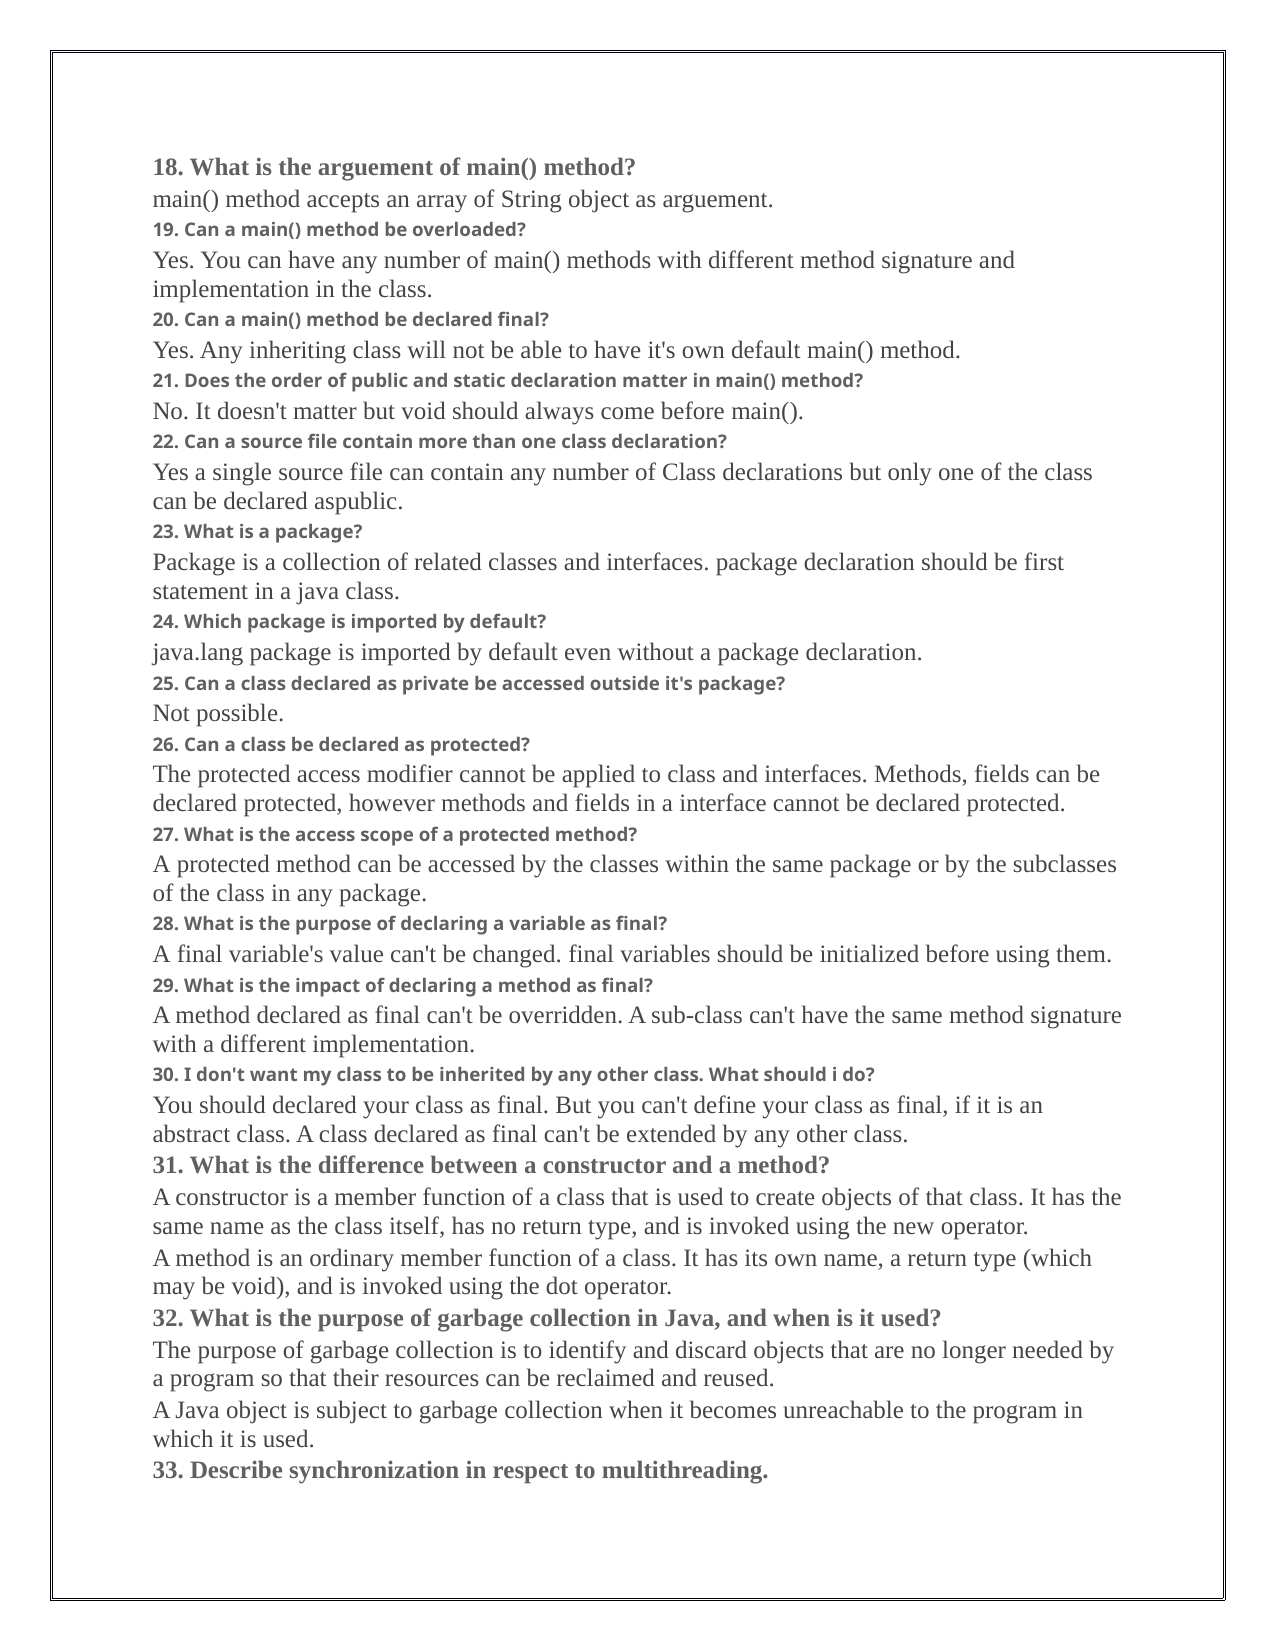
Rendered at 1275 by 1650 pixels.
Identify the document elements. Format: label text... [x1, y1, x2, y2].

text Yes. You can have any number of main() methods with different method signature and implementation in the class. [152, 245, 1123, 303]
text The purpose of garbage collection is to identify and discard objects that are no longer needed by a program so that their resources can be reclaimed and reused. [152, 1335, 1123, 1392]
text Yes a single source file can contain any number of Class declarations but only one of the class can be declared aspublic. [152, 457, 1123, 515]
text Package is a collection of related classes and interfaces. package declaration should be first statement in a java class. [152, 547, 1123, 605]
text Not possible. [152, 698, 1123, 727]
text 24. Which package is imported by default? [152, 608, 1123, 634]
text No. It doesn't matter but void should always come before main(). [152, 396, 1123, 425]
text 19. Can a main() method be overloaded? [152, 216, 1123, 242]
text 32. What is the purpose of garbage collection in Java, and when is it used? [152, 1303, 1123, 1332]
text A method declared as final can't be overridden. A sub-class can't have the same method signature with a different implementation. [152, 1000, 1123, 1058]
text A final variable's value can't be changed. final variables should be initialized before using them. [152, 939, 1123, 968]
text 30. I don't want my class to be inherited by any other class. What should i do? [152, 1061, 1123, 1087]
text 20. Can a main() method be declared final? [152, 306, 1123, 332]
text 27. What is the access scope of a protected method? [152, 820, 1123, 846]
text main() method accepts an array of String object as arguement. [152, 184, 1123, 213]
text The protected access modifier cannot be applied to class and interfaces. Methods, fields can be declared protected, however methods and fields in a interface cannot be declared protected. [152, 759, 1123, 817]
text Yes. Any inheriting class will not be able to have it's own default main() method. [152, 335, 1123, 364]
text 18. What is the arguement of main() method? [152, 152, 1123, 181]
text 23. What is a package? [152, 518, 1123, 544]
text 31. What is the difference between a constructor and a method? [152, 1151, 1123, 1179]
text A method is an ordinary member function of a class. It has its own name, a return type (which may be void), and is invoked using the dot operator. [152, 1243, 1123, 1300]
text 26. Can a class be declared as protected? [152, 730, 1123, 756]
text 25. Can a class declared as private be accessed outside it's package? [152, 669, 1123, 695]
text A Java object is subject to garbage collection when it becomes unreachable to the program in which it is used. [152, 1395, 1123, 1453]
text You should declared your class as final. But you can't define your class as final, if it is an abstract class. A class declared as final can't be extended by any other class. [152, 1090, 1123, 1148]
text 29. What is the impact of declaring a method as final? [152, 971, 1123, 997]
text 28. What is the purpose of declaring a variable as final? [152, 910, 1123, 936]
text java.lang package is imported by default even without a package declaration. [152, 637, 1123, 666]
text A protected method can be accessed by the classes within the same package or by the subclasses of the class in any package. [152, 849, 1123, 907]
text 22. Can a source file contain more than one class declaration? [152, 428, 1123, 454]
text 33. Describe synchronization in respect to multithreading. [152, 1456, 1123, 1484]
text 21. Does the order of public and static declaration matter in main() method? [152, 367, 1123, 393]
text A constructor is a member function of a class that is used to create objects of that class. It has the same name as the class itself, has no return type, and is invoked using the new operator. [152, 1182, 1123, 1240]
